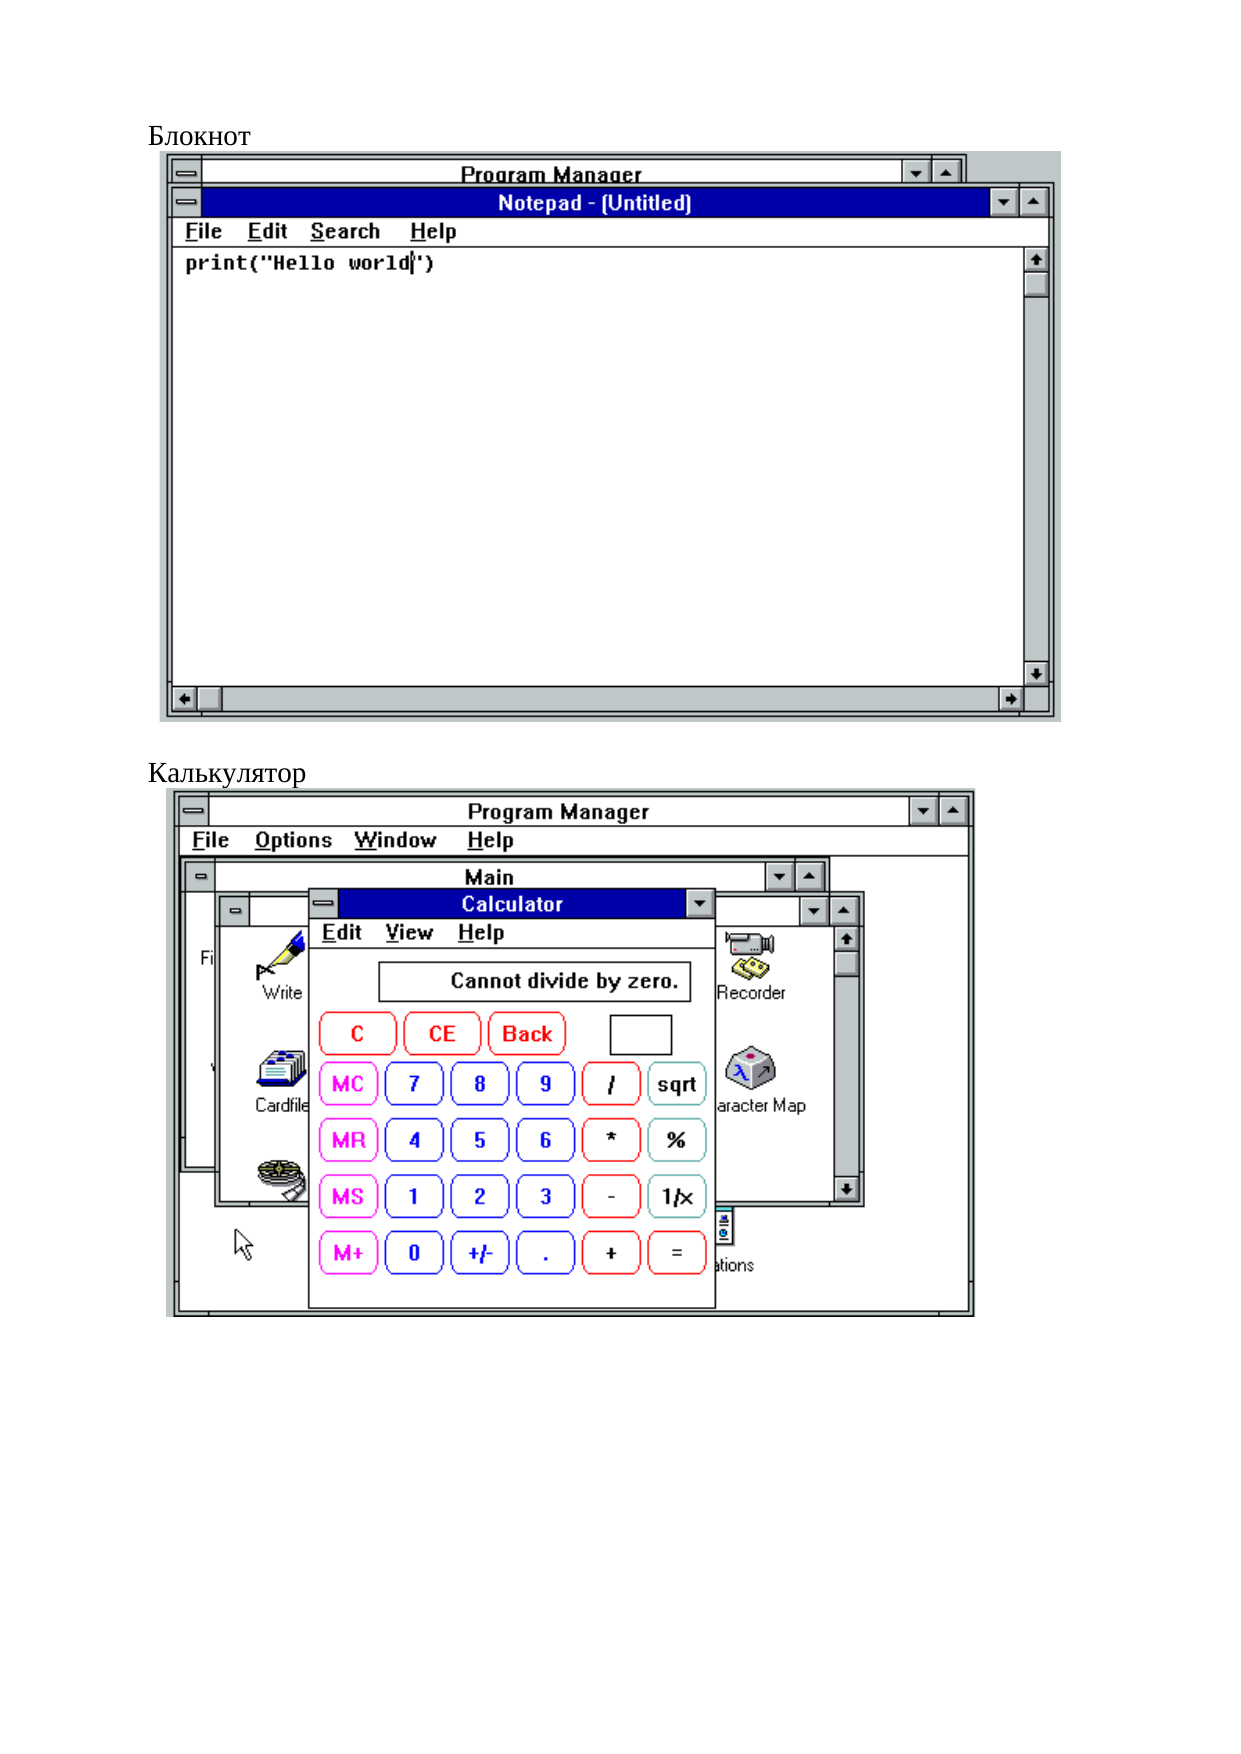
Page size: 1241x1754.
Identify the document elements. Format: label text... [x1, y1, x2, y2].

text Калькулятор [148, 755, 1152, 789]
picture [166, 788, 976, 1317]
picture [159, 151, 1061, 722]
text Блокнот [148, 118, 1152, 152]
